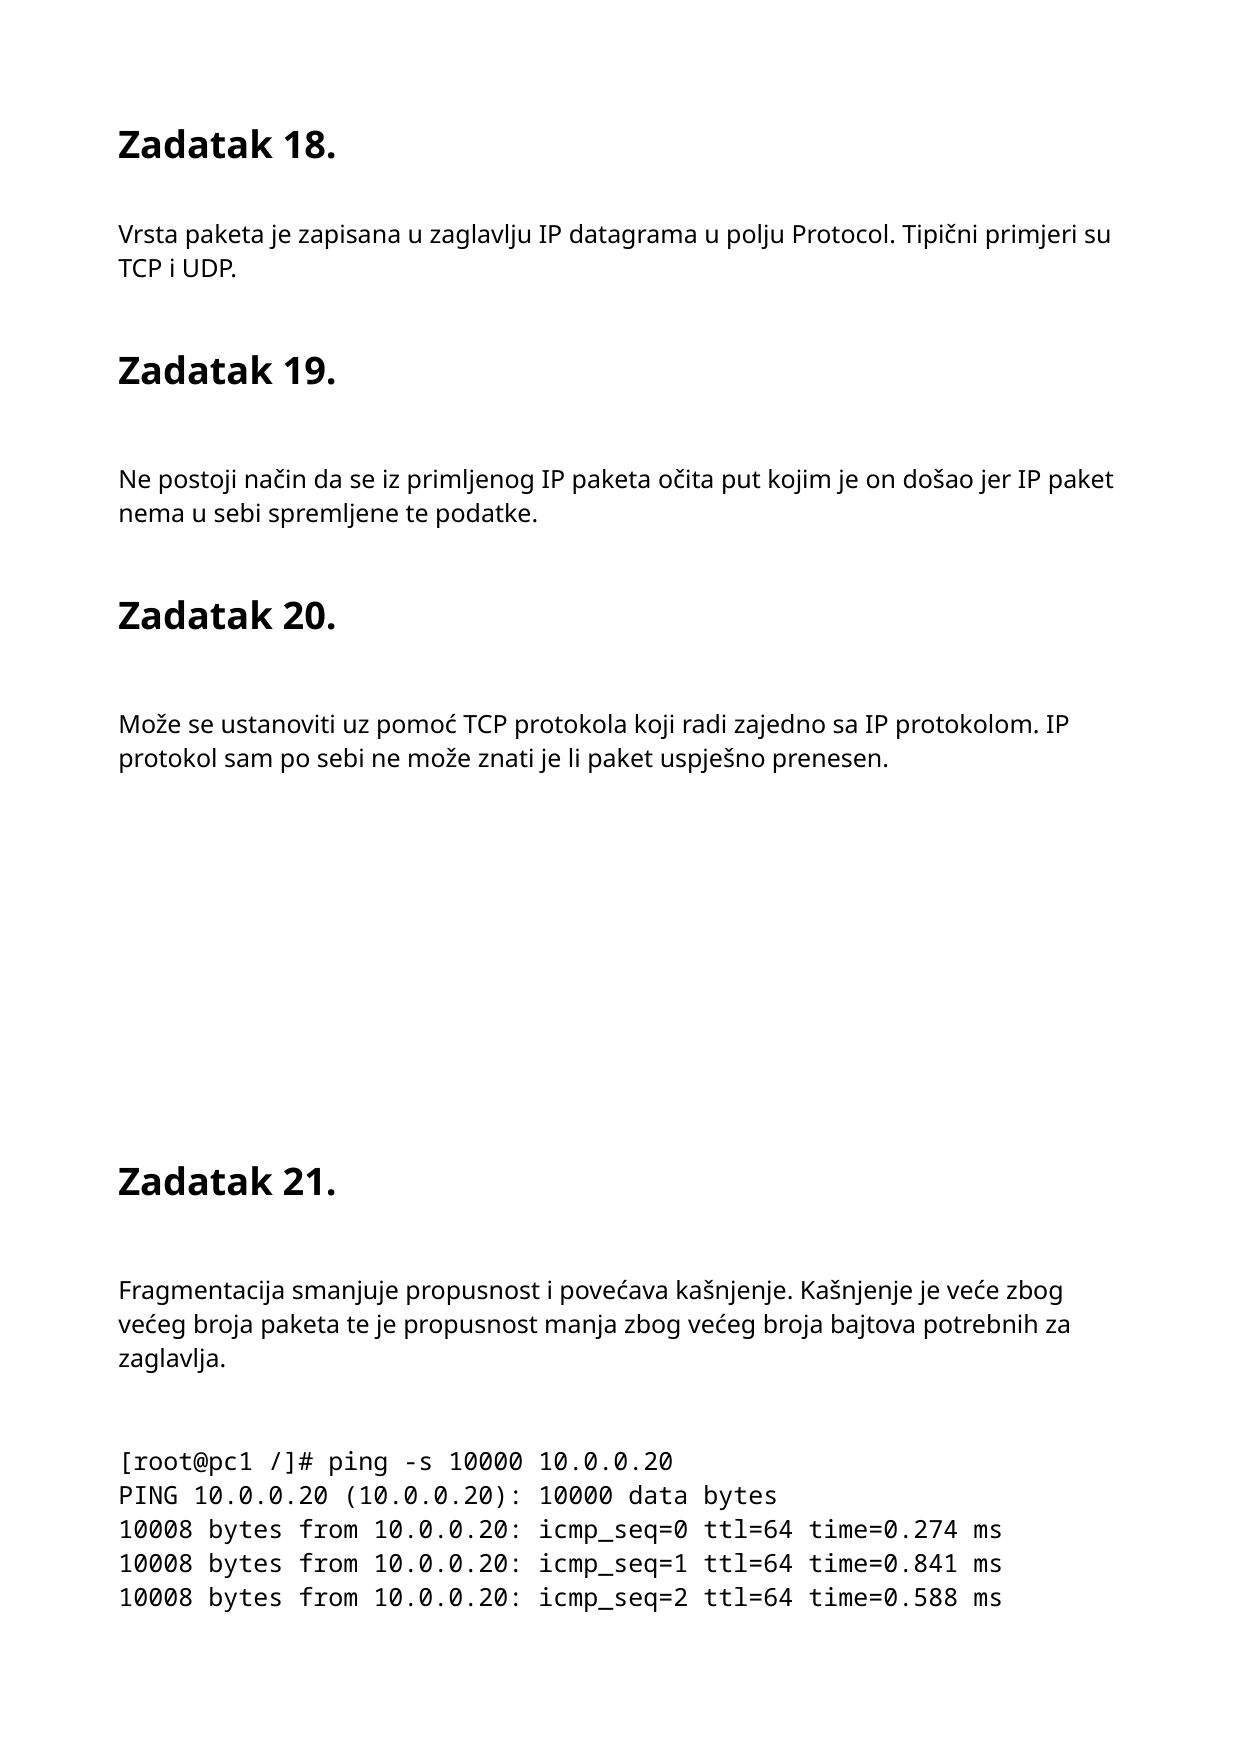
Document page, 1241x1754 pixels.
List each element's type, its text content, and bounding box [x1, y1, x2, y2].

text 10008 bytes from 10.0.0.20: icmp_seq=1 ttl=64 time=0.841 ms [118, 1545, 1122, 1579]
text [root@pc1 /]# ping -s 10000 10.0.0.20 [118, 1443, 1122, 1477]
subtitle Zadatak 21. [118, 1155, 1122, 1207]
text Ne postoji način da se iz primljenog IP paketa očita put kojim je on došao jer IP paket nema u sebi spremljene te podatke. [118, 461, 1122, 529]
text Vrsta paketa je zapisana u zaglavlju IP datagrama u polju Protocol. Tipični primjeri su TCP i UDP. [118, 216, 1122, 284]
text PING 10.0.0.20 (10.0.0.20): 10000 data bytes [118, 1477, 1122, 1511]
subtitle Zadatak 19. [118, 343, 1122, 395]
text Fragmentacija smanjuje propusnost i povećava kašnjenje. Kašnjenje je veće zbog većeg broja paketa te je propusnost manja zbog većeg broja bajtova potrebnih za zaglavlja. [118, 1273, 1122, 1375]
text Može se ustanoviti uz pomoć TCP protokola koji radi zajedno sa IP protokolom. IP protokol sam po sebi ne može znati je li paket uspješno prenesen. [118, 707, 1122, 775]
subtitle Zadatak 20. [118, 589, 1122, 640]
text 10008 bytes from 10.0.0.20: icmp_seq=2 ttl=64 time=0.588 ms [118, 1579, 1122, 1613]
subtitle Zadatak 18. [118, 118, 1122, 170]
text 10008 bytes from 10.0.0.20: icmp_seq=0 ttl=64 time=0.274 ms [118, 1511, 1122, 1545]
